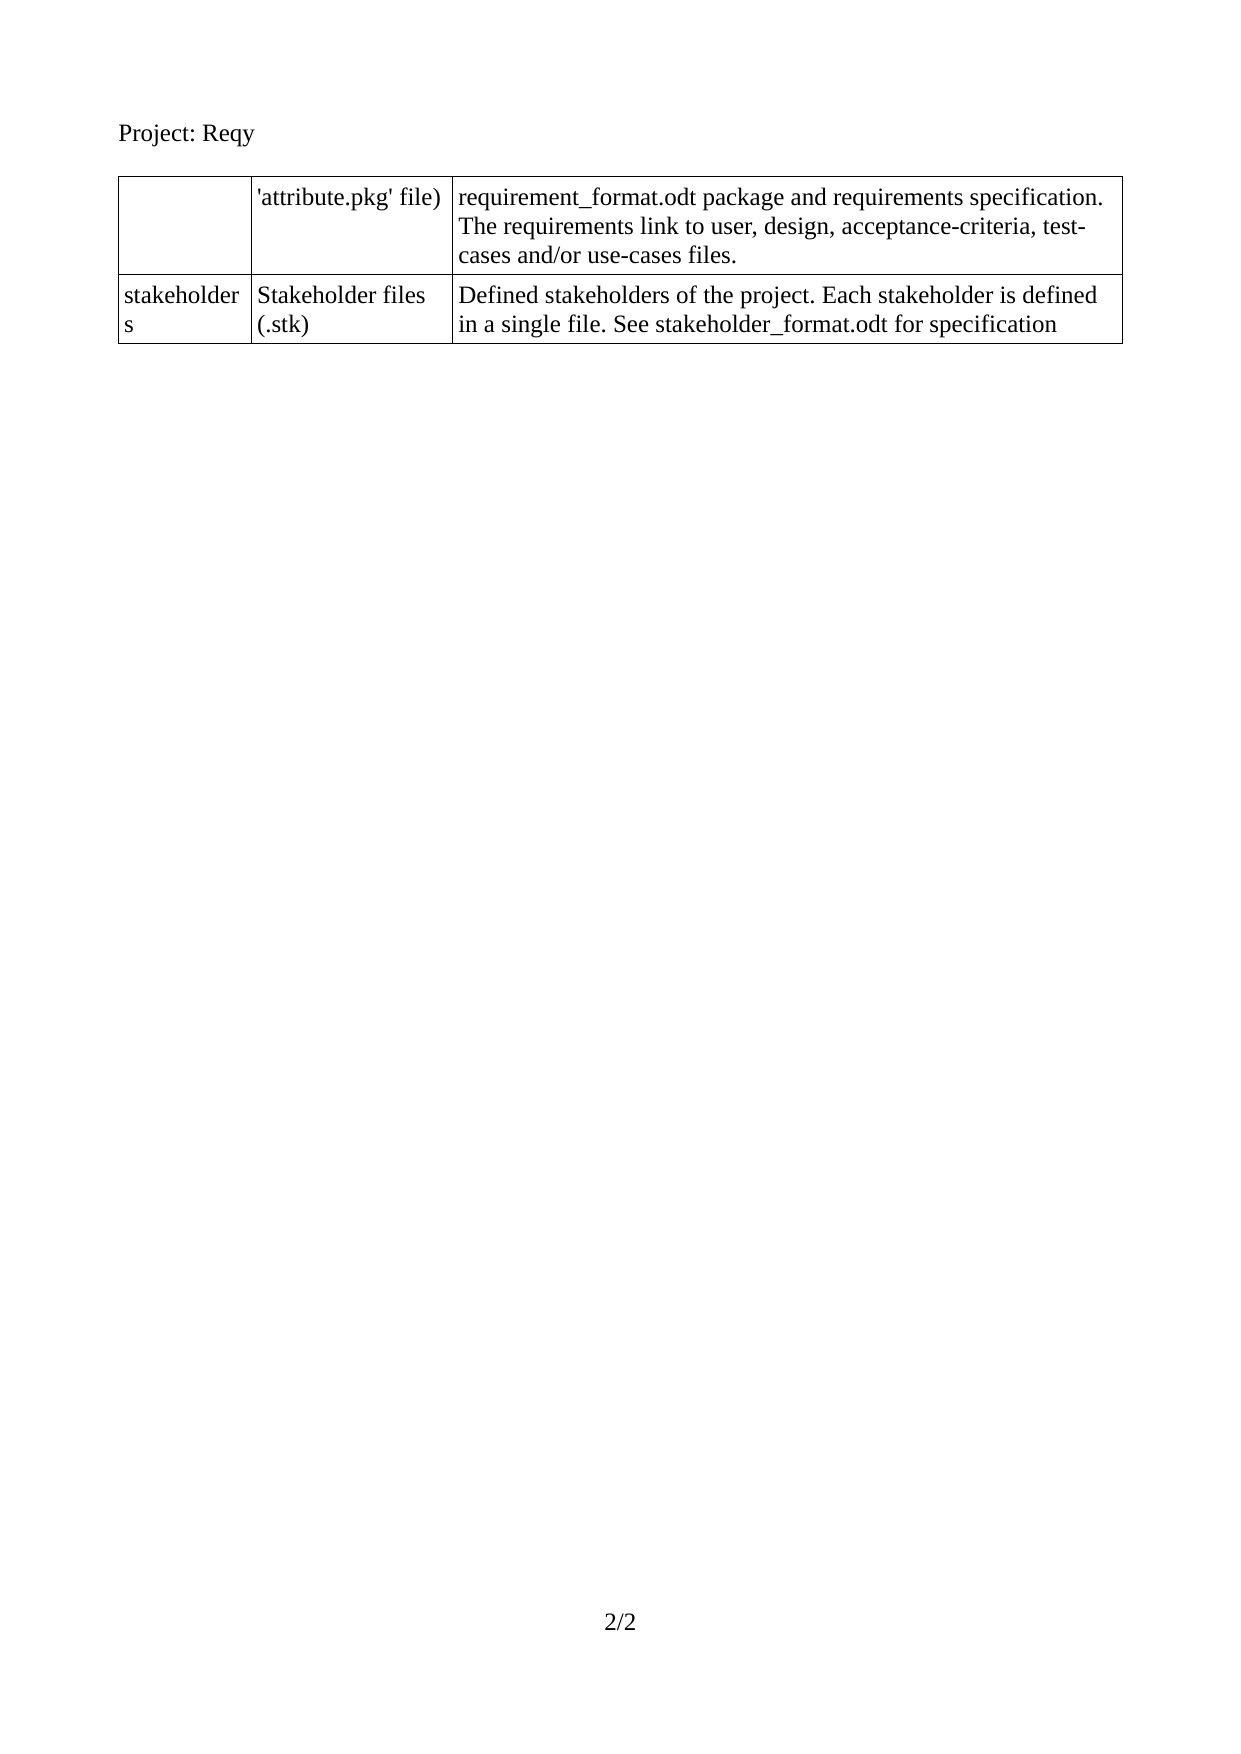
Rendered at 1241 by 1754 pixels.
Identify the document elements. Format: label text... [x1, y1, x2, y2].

table_cell 'attribute.pkg' file) [252, 177, 452, 274]
table_cell Defined stakeholders of the project. Each stakeholder is defined in a single file. See stakeholder_format.odt for specification [453, 275, 1122, 343]
table_cell stakeholders [119, 275, 251, 343]
table_cell requirement_format.odt package and requirements specification. The requirements link to user, design, acceptance-criteria, test-cases and/or use-cases files. [453, 177, 1122, 274]
table_cell [119, 177, 251, 274]
table_cell Stakeholder files (.stk) [252, 275, 452, 343]
